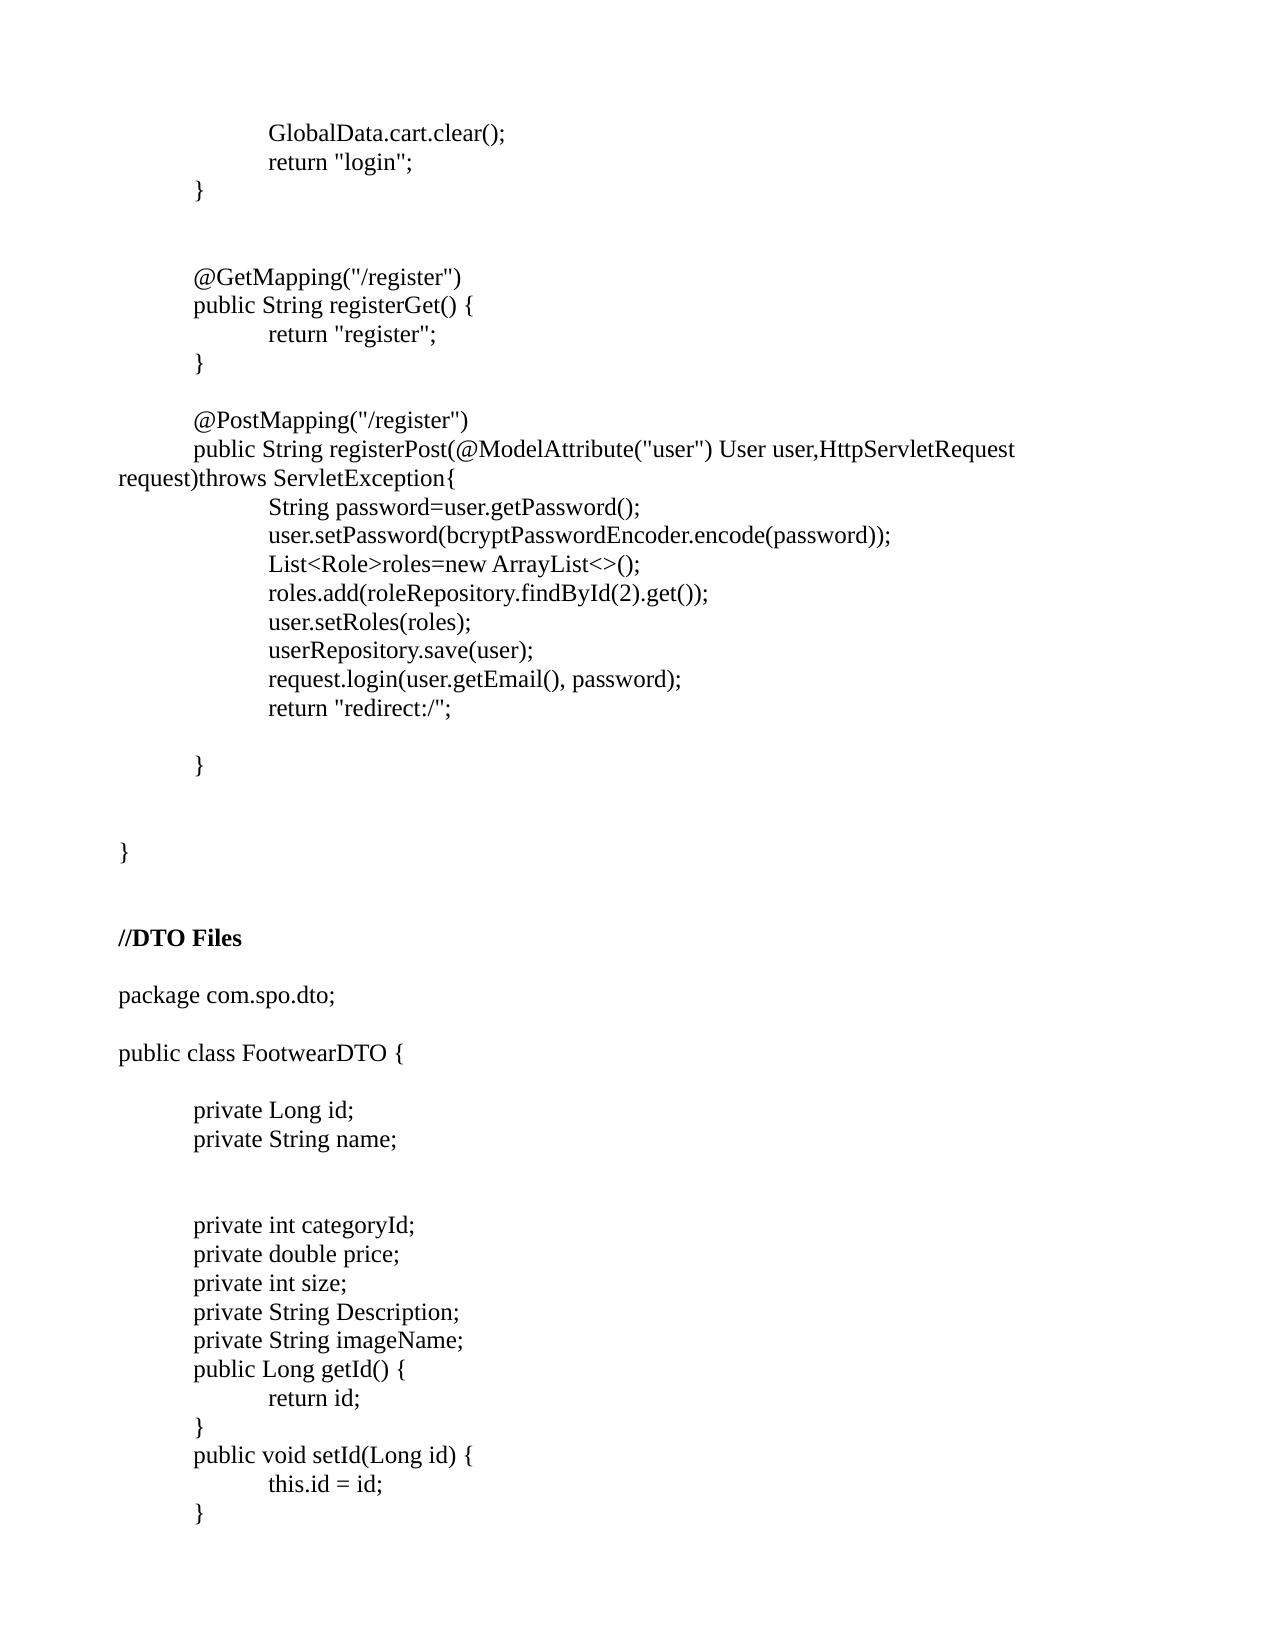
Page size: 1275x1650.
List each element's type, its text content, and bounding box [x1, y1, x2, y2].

text public String registerGet() { [118, 291, 1157, 319]
text return id; [118, 1383, 1157, 1412]
text return "register"; [118, 319, 1157, 348]
text } [118, 176, 1157, 204]
text public String registerPost(@ModelAttribute("user") User user,HttpServletRequest request)throws ServletException{ [118, 434, 1157, 492]
text GlobalData.cart.clear(); [118, 118, 1157, 147]
text public class FootwearDTO { [118, 1038, 1157, 1067]
text } [118, 837, 1157, 866]
text } [118, 1412, 1157, 1441]
text //DTO Files [118, 923, 1157, 952]
text user.setRoles(roles); [118, 607, 1157, 636]
text private String Description; [118, 1297, 1157, 1326]
text private int size; [118, 1268, 1157, 1297]
text List<Role>roles=new ArrayList<>(); [118, 549, 1157, 578]
text return "login"; [118, 147, 1157, 176]
text package com.spo.dto; [118, 981, 1157, 1009]
text public Long getId() { [118, 1354, 1157, 1383]
text private double price; [118, 1239, 1157, 1268]
text user.setPassword(bcryptPasswordEncoder.encode(password)); [118, 521, 1157, 549]
text @PostMapping("/register") [118, 406, 1157, 434]
text } [118, 751, 1157, 779]
text } [118, 348, 1157, 377]
text public void setId(Long id) { [118, 1441, 1157, 1469]
text userRepository.save(user); [118, 636, 1157, 664]
text request.login(user.getEmail(), password); [118, 664, 1157, 693]
text this.id = id; [118, 1469, 1157, 1498]
text roles.add(roleRepository.findById(2).get()); [118, 578, 1157, 607]
text return "redirect:/"; [118, 693, 1157, 722]
text } [118, 1498, 1157, 1527]
text private String name; [118, 1124, 1157, 1153]
text private String imageName; [118, 1326, 1157, 1354]
text private int categoryId; [118, 1211, 1157, 1239]
text String password=user.getPassword(); [118, 492, 1157, 521]
text @GetMapping("/register") [118, 262, 1157, 291]
text private Long id; [118, 1096, 1157, 1124]
